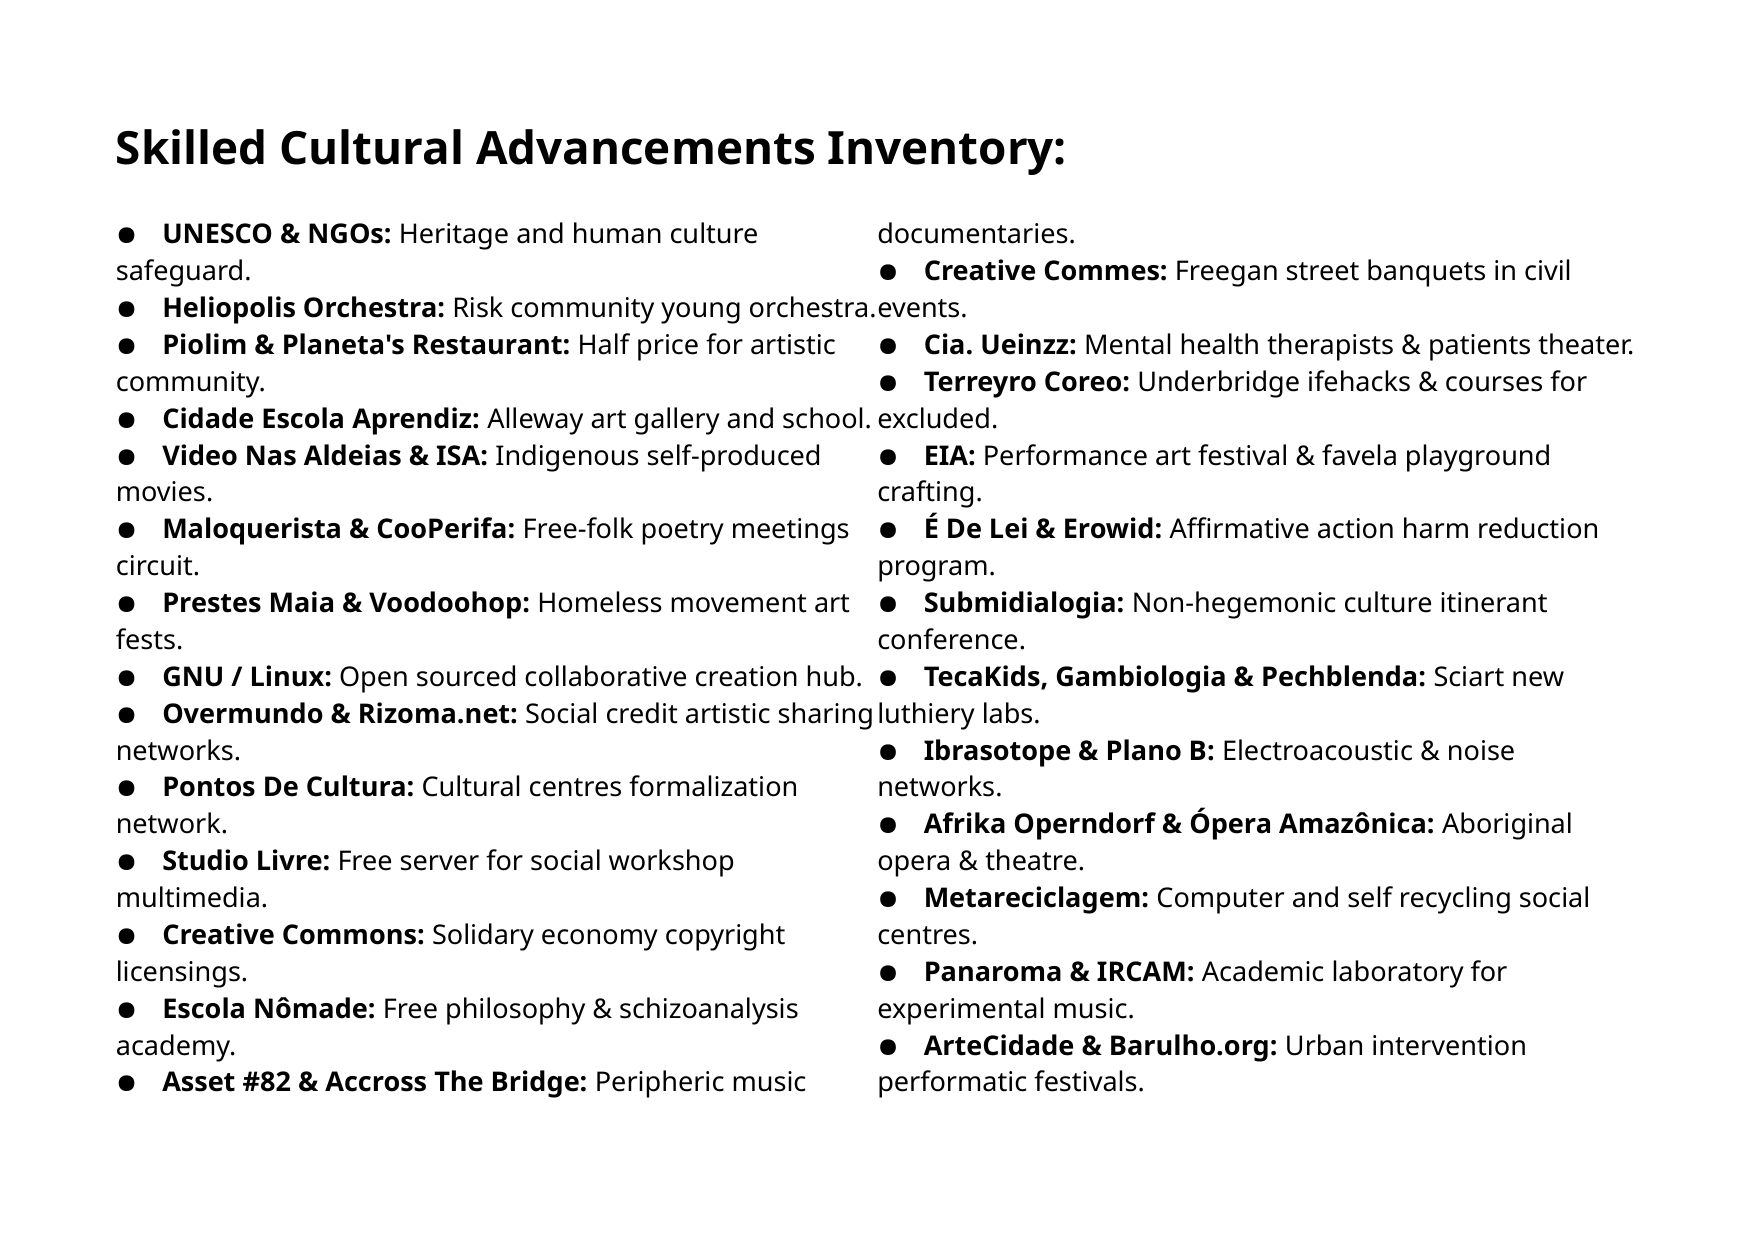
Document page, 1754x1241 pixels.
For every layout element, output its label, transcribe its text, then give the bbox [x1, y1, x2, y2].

list Creative Commons: Solidary economy copyright licensings. [116, 915, 877, 989]
list EIA: Performance art festival & favela playground crafting. [877, 436, 1638, 510]
list É De Lei & Erowid: Affirmative action harm reduction program. [877, 510, 1638, 583]
list Afrika Operndorf & Ópera Amazônica: Aboriginal opera & theatre. [877, 805, 1638, 878]
list GNU / Linux: Open sourced collaborative creation hub. [116, 657, 877, 694]
list documentaries. [877, 215, 1638, 252]
list ArteCidade & Barulho.org: Urban intervention performatic festivals. [877, 1026, 1638, 1100]
list Studio Livre: Free server for social workshop multimedia. [116, 842, 877, 915]
list Panaroma & IRCAM: Academic laboratory for experimental music. [877, 952, 1638, 1026]
text Skilled Cultural Advancements Inventory: [116, 116, 1638, 178]
list TecaKids, Gambiologia & Pechblenda: Sciart new luthiery labs. [877, 657, 1638, 731]
list Overmundo & Rizoma.net: Social credit artistic sharing networks. [116, 694, 877, 768]
list Cia. Ueinzz: Mental health therapists & patients theater. [877, 325, 1638, 362]
list Asset #82 & Accross The Bridge: Peripheric music [116, 1063, 877, 1100]
list Cidade Escola Aprendiz: Alleway art gallery and school. [116, 399, 877, 436]
list Submidialogia: Non-hegemonic culture itinerant conference. [877, 583, 1638, 657]
list Prestes Maia & Voodoohop: Homeless movement art fests. [116, 583, 877, 657]
list Escola Nômade: Free philosophy & schizoanalysis academy. [116, 989, 877, 1063]
list Maloquerista & CooPerifa: Free-folk poetry meetings circuit. [116, 510, 877, 583]
list Ibrasotope & Plano B: Electroacoustic & noise networks. [877, 731, 1638, 805]
list Piolim & Planeta's Restaurant: Half price for artistic community. [116, 325, 877, 399]
list Pontos De Cultura: Cultural centres formalization network. [116, 768, 877, 842]
list UNESCO & NGOs: Heritage and human culture safeguard. [116, 215, 877, 288]
list Metareciclagem: Computer and self recycling social centres. [877, 878, 1638, 952]
list Heliopolis Orchestra: Risk community young orchestra. [116, 288, 877, 325]
list Terreyro Coreo: Underbridge ifehacks & courses for excluded. [877, 362, 1638, 436]
list Video Nas Aldeias & ISA: Indigenous self-produced movies. [116, 436, 877, 510]
list Creative Commes: Freegan street banquets in civil events. [877, 252, 1638, 325]
